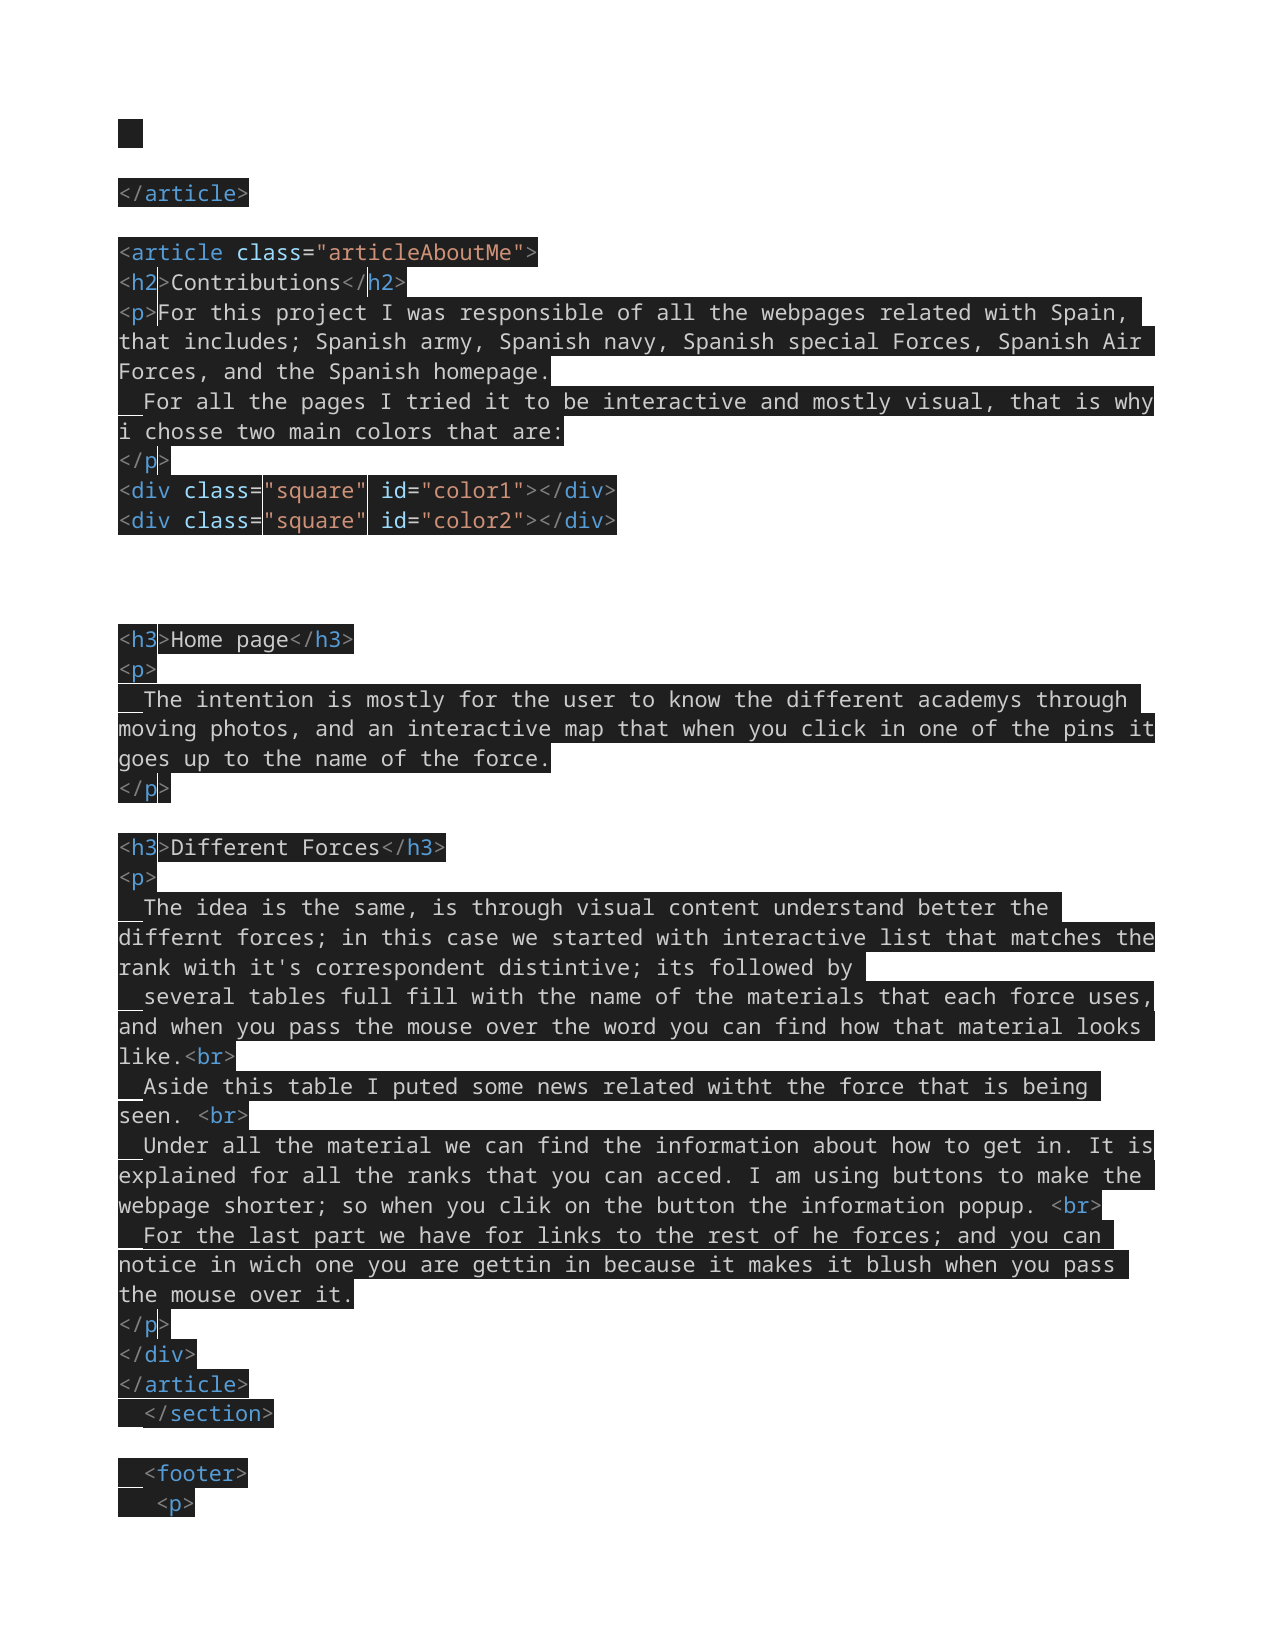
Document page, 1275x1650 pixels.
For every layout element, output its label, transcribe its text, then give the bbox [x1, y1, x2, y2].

text </section> [118, 1398, 1157, 1428]
text <div class="square" id="color2"></div> [118, 505, 1157, 535]
text <article class="articleAboutMe"> [118, 237, 1157, 267]
text The idea is the same, is through visual content understand better the differnt forces; in this case we started with interactive list that matches the rank with it's correspondent distintive; its followed by [118, 892, 1157, 981]
text <p>For this project I was responsible of all the webpages related with Spain, that includes; Spanish army, Spanish navy, Spanish special Forces, Spanish Air Forces, and the Spanish homepage. [118, 297, 1157, 386]
text <h3>Different Forces</h3> [118, 832, 1157, 862]
text For the last part we have for links to the rest of he forces; and you can notice in wich one you are gettin in because it makes it blush when you pass the mouse over it. [118, 1220, 1157, 1309]
text </article> [118, 177, 1157, 207]
text Aside this table I puted some news related witht the force that is being seen. <br> [118, 1071, 1157, 1130]
text For all the pages I tried it to be interactive and mostly visual, that is why i chosse two main colors that are: [118, 386, 1157, 446]
text <h2>Contributions</h2> [118, 267, 1157, 297]
text <p> [118, 1488, 1157, 1517]
text <p> [118, 654, 1157, 683]
text <div class="square" id="color1"></div> [118, 475, 1157, 505]
text <footer> [118, 1458, 1157, 1488]
text <h3>Home page</h3> [118, 624, 1157, 654]
text </p> [118, 1309, 1157, 1339]
text <p> [118, 862, 1157, 892]
text </p> [118, 446, 1157, 475]
text several tables full fill with the name of the materials that each force uses, and when you pass the mouse over the word you can find how that material looks like.<br> [118, 981, 1157, 1071]
text </div> [118, 1339, 1157, 1369]
text </p> [118, 773, 1157, 803]
text Under all the material we can find the information about how to get in. It is explained for all the ranks that you can acced. I am using buttons to make the webpage shorter; so when you clik on the button the information popup. <br> [118, 1130, 1157, 1220]
text </article> [118, 1369, 1157, 1398]
text The intention is mostly for the user to know the different academys through moving photos, and an interactive map that when you click in one of the pins it goes up to the name of the force. [118, 683, 1157, 773]
